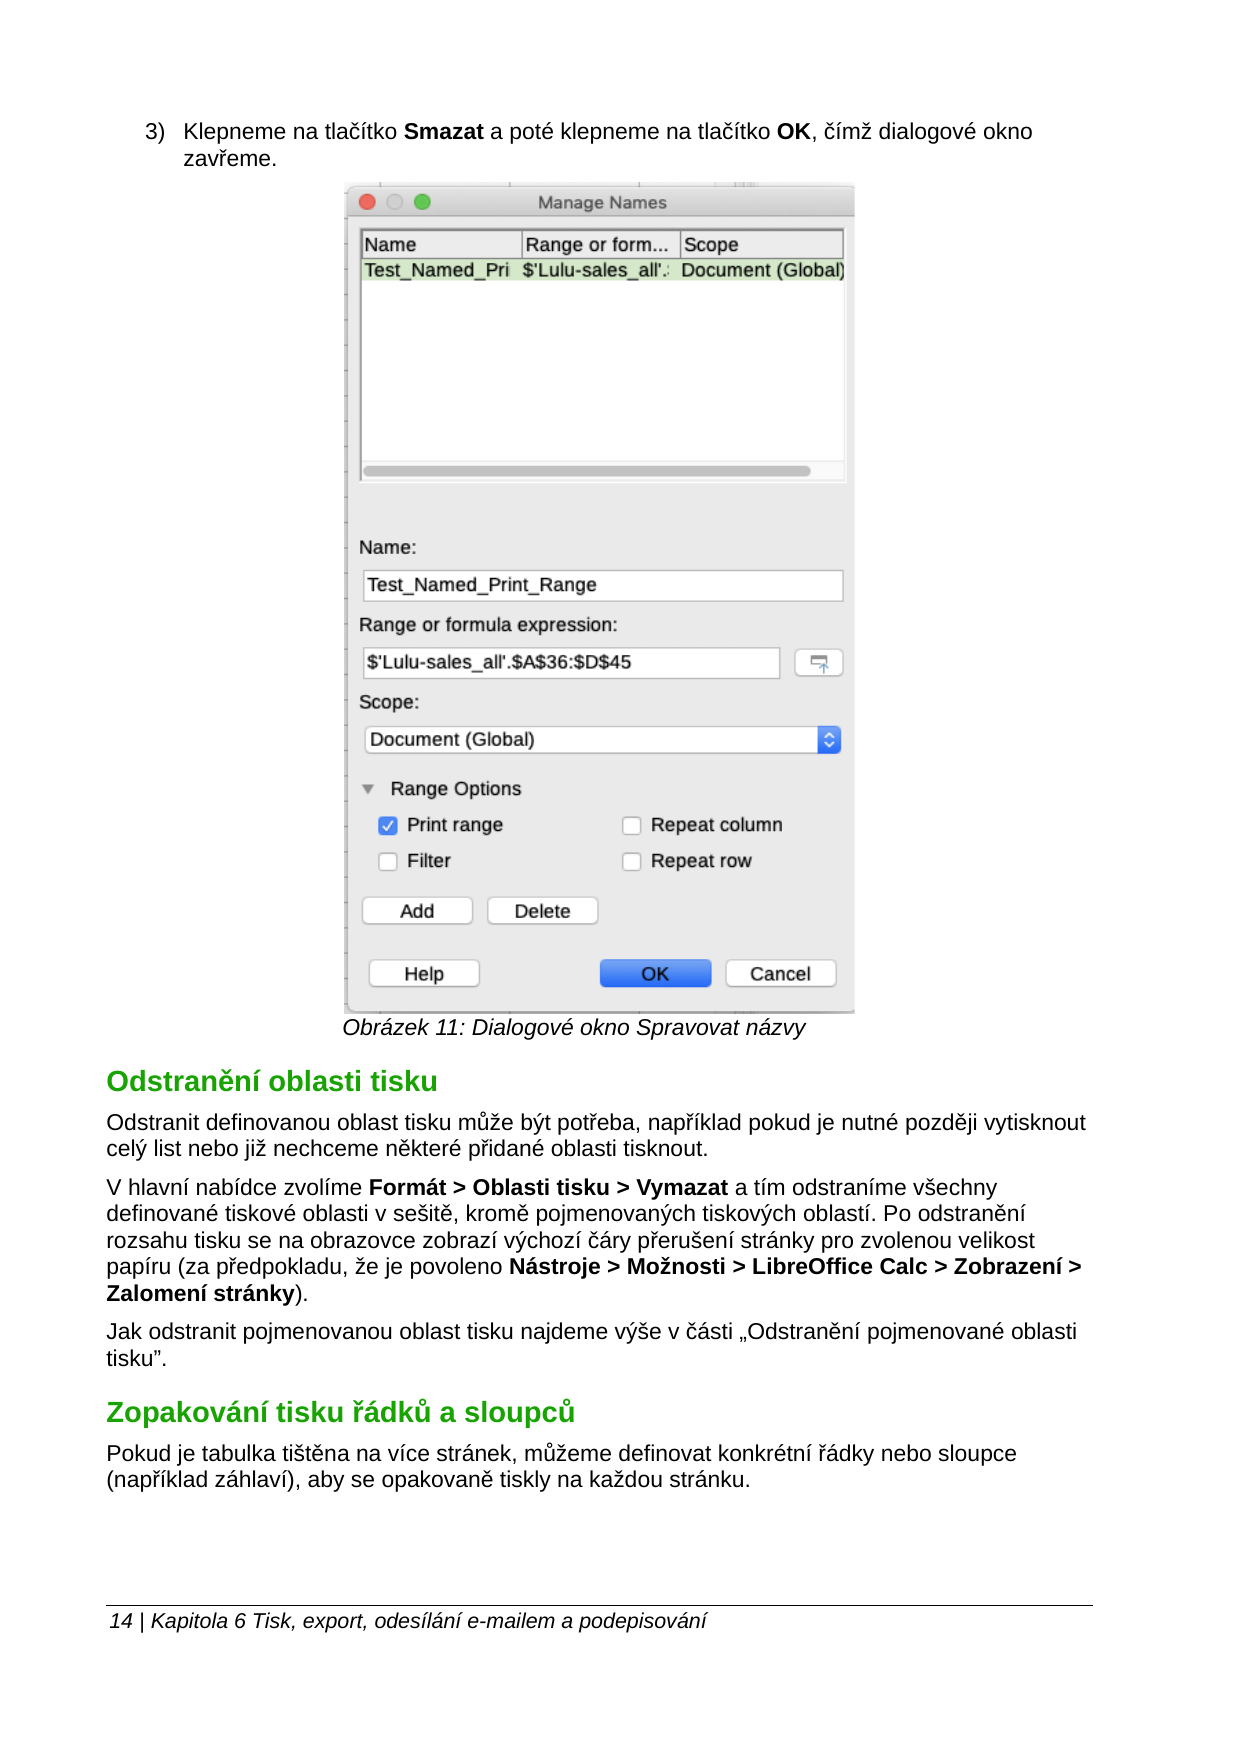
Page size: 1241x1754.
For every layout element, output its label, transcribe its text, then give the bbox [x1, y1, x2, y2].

text Obrázek 11: Dialogové okno Spravovat názvy [342, 183, 857, 1040]
subtitle Odstranění oblasti tisku [106, 1063, 1093, 1097]
text Odstranit definovanou oblast tisku může být potřeba, například pokud je nutné později vytisknout celý list nebo již nechceme některé přidané oblasti tisknout. [106, 1109, 1093, 1162]
text Jak odstranit pojmenovanou oblast tisku najdeme výše v části „Odstranění pojmenované oblasti tisku”. [106, 1318, 1093, 1371]
picture [344, 182, 855, 1014]
list Klepneme na tlačítko Smazat a poté klepneme na tlačítko OK, čímž dialogové okno zavřeme. [165, 118, 1093, 171]
subtitle Zopakování tisku řádků a sloupců [106, 1395, 1093, 1428]
text V hlavní nabídce zvolíme Formát > Oblasti tisku > Vymazat a tím odstraníme všechny definované tiskové oblasti v sešitě, kromě pojmenovaných tiskových oblastí. Po odstranění rozsahu tisku se na obrazovce zobrazí výchozí čáry přerušení stránky pro zvolenou velikost papíru (za předpokladu, že je povoleno Nástroje > Možnosti > LibreOffice Calc > Zobrazení > Zalomení stránky). [106, 1174, 1093, 1306]
text Pokud je tabulka tištěna na více stránek, můžeme definovat konkrétní řádky nebo sloupce (například záhlaví), aby se opakovaně tiskly na každou stránku. [106, 1440, 1093, 1493]
